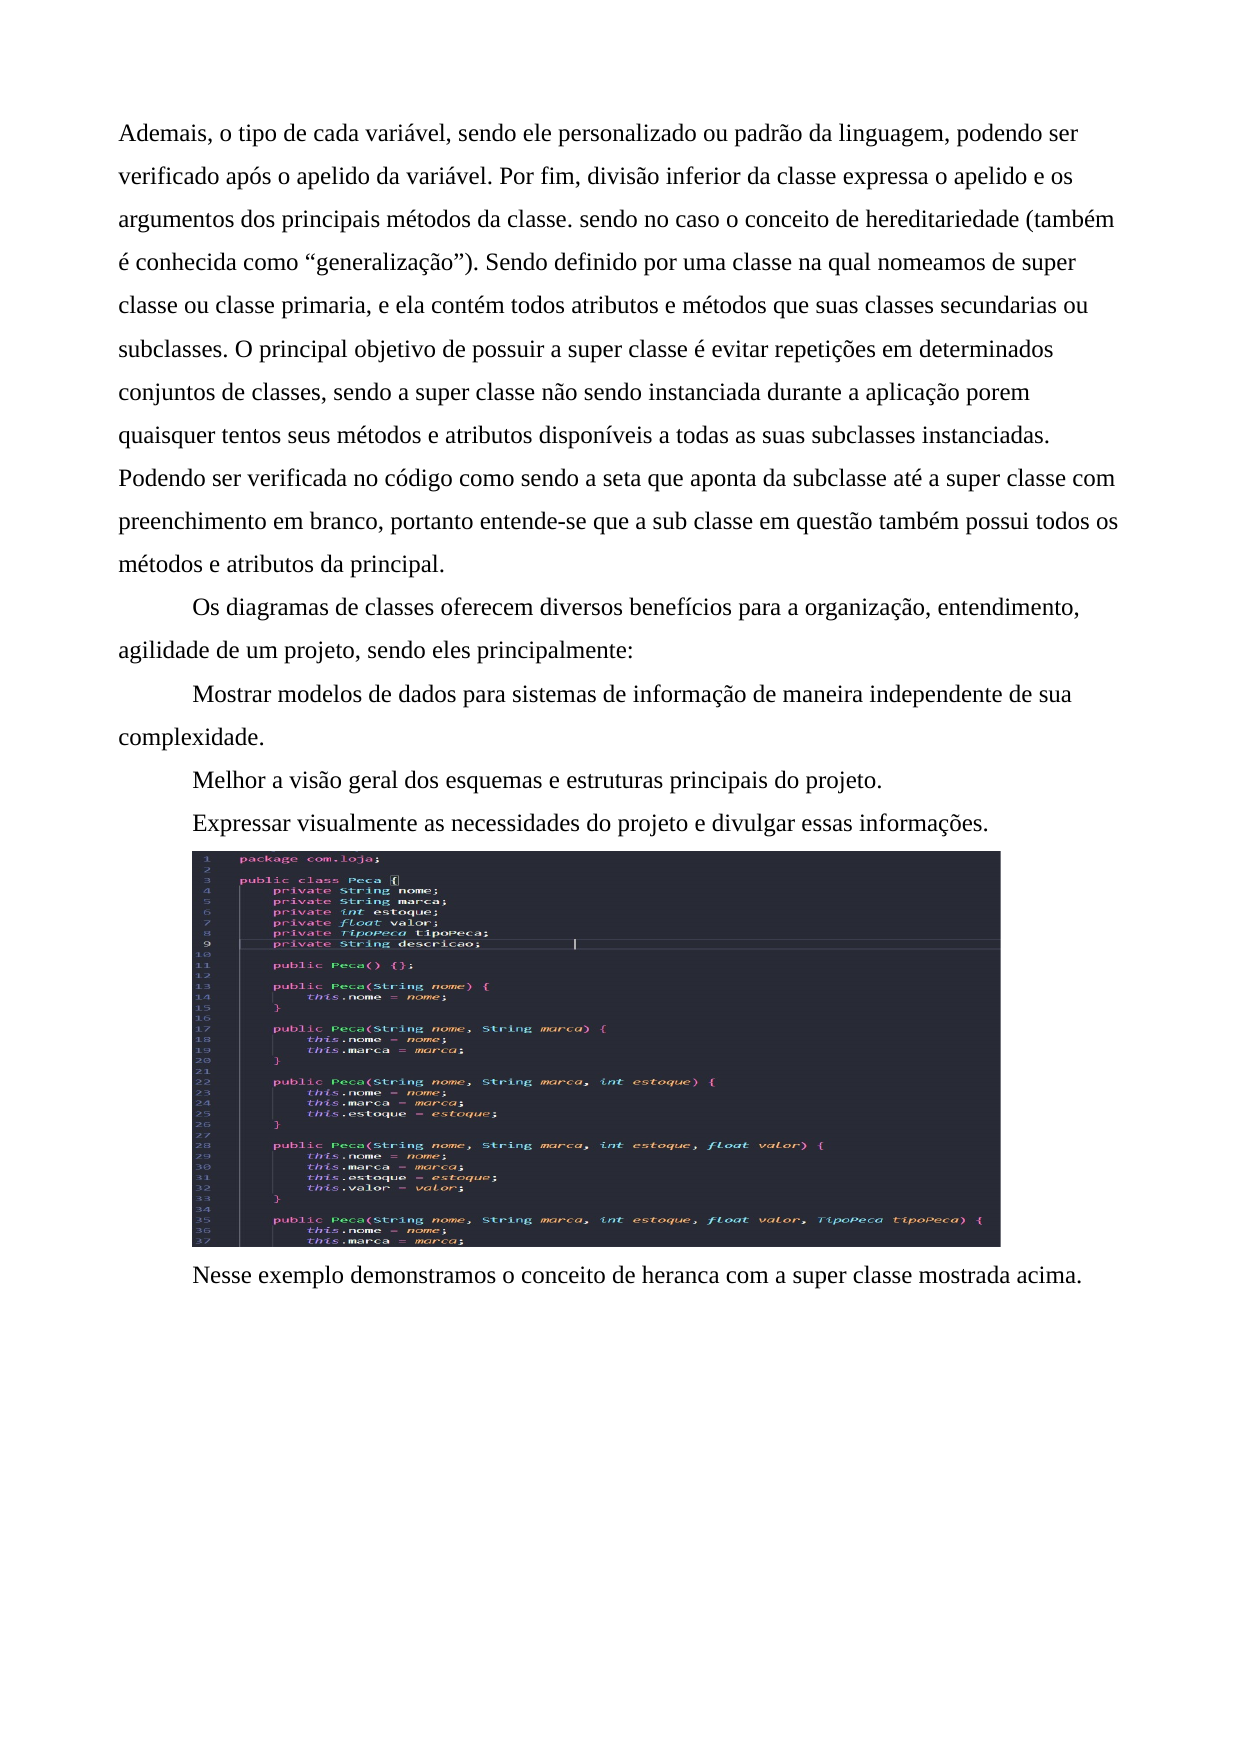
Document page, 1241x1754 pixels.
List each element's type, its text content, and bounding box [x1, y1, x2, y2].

text Melhor a visão geral dos esquemas e estruturas principais do projeto. [118, 765, 1122, 794]
text Nesse exemplo demonstramos o conceito de heranca com a super classe mostrada acima. [118, 1261, 1122, 1289]
text Expressar visualmente as necessidades do projeto e divulgar essas informações. [118, 808, 1122, 837]
text Mostrar modelos de dados para sistemas de informação de maneira independente de sua complexidade. [118, 679, 1122, 751]
text Os diagramas de classes oferecem diversos benefícios para a organização, entendimento, agilidade de um projeto, sendo eles principalmente: [118, 592, 1122, 664]
text Ademais, o tipo de cada variável, sendo ele personalizado ou padrão da linguagem, podendo ser verificado após o apelido da variável. Por fim, divisão inferior da classe expressa o apelido e os argumentos dos principais métodos da classe. sendo no caso o conceito de hereditariedade (também é conhecida como “generalização”). Sendo definido por uma classe na qual nomeamos de super classe ou classe primaria, e ela contém todos atributos e métodos que suas classes secundarias ou subclasses. O principal objetivo de possuir a super classe é evitar repetições em determinados conjuntos de classes, sendo a super classe não sendo instanciada durante a aplicação porem quaisquer tentos seus métodos e atributos disponíveis a todas as suas subclasses instanciadas. Podendo ser verificada no código como sendo a seta que aponta da subclasse até a super classe com preenchimento em branco, portanto entende-se que a sub classe em questão também possui todos os métodos e atributos da principal. [118, 118, 1122, 578]
